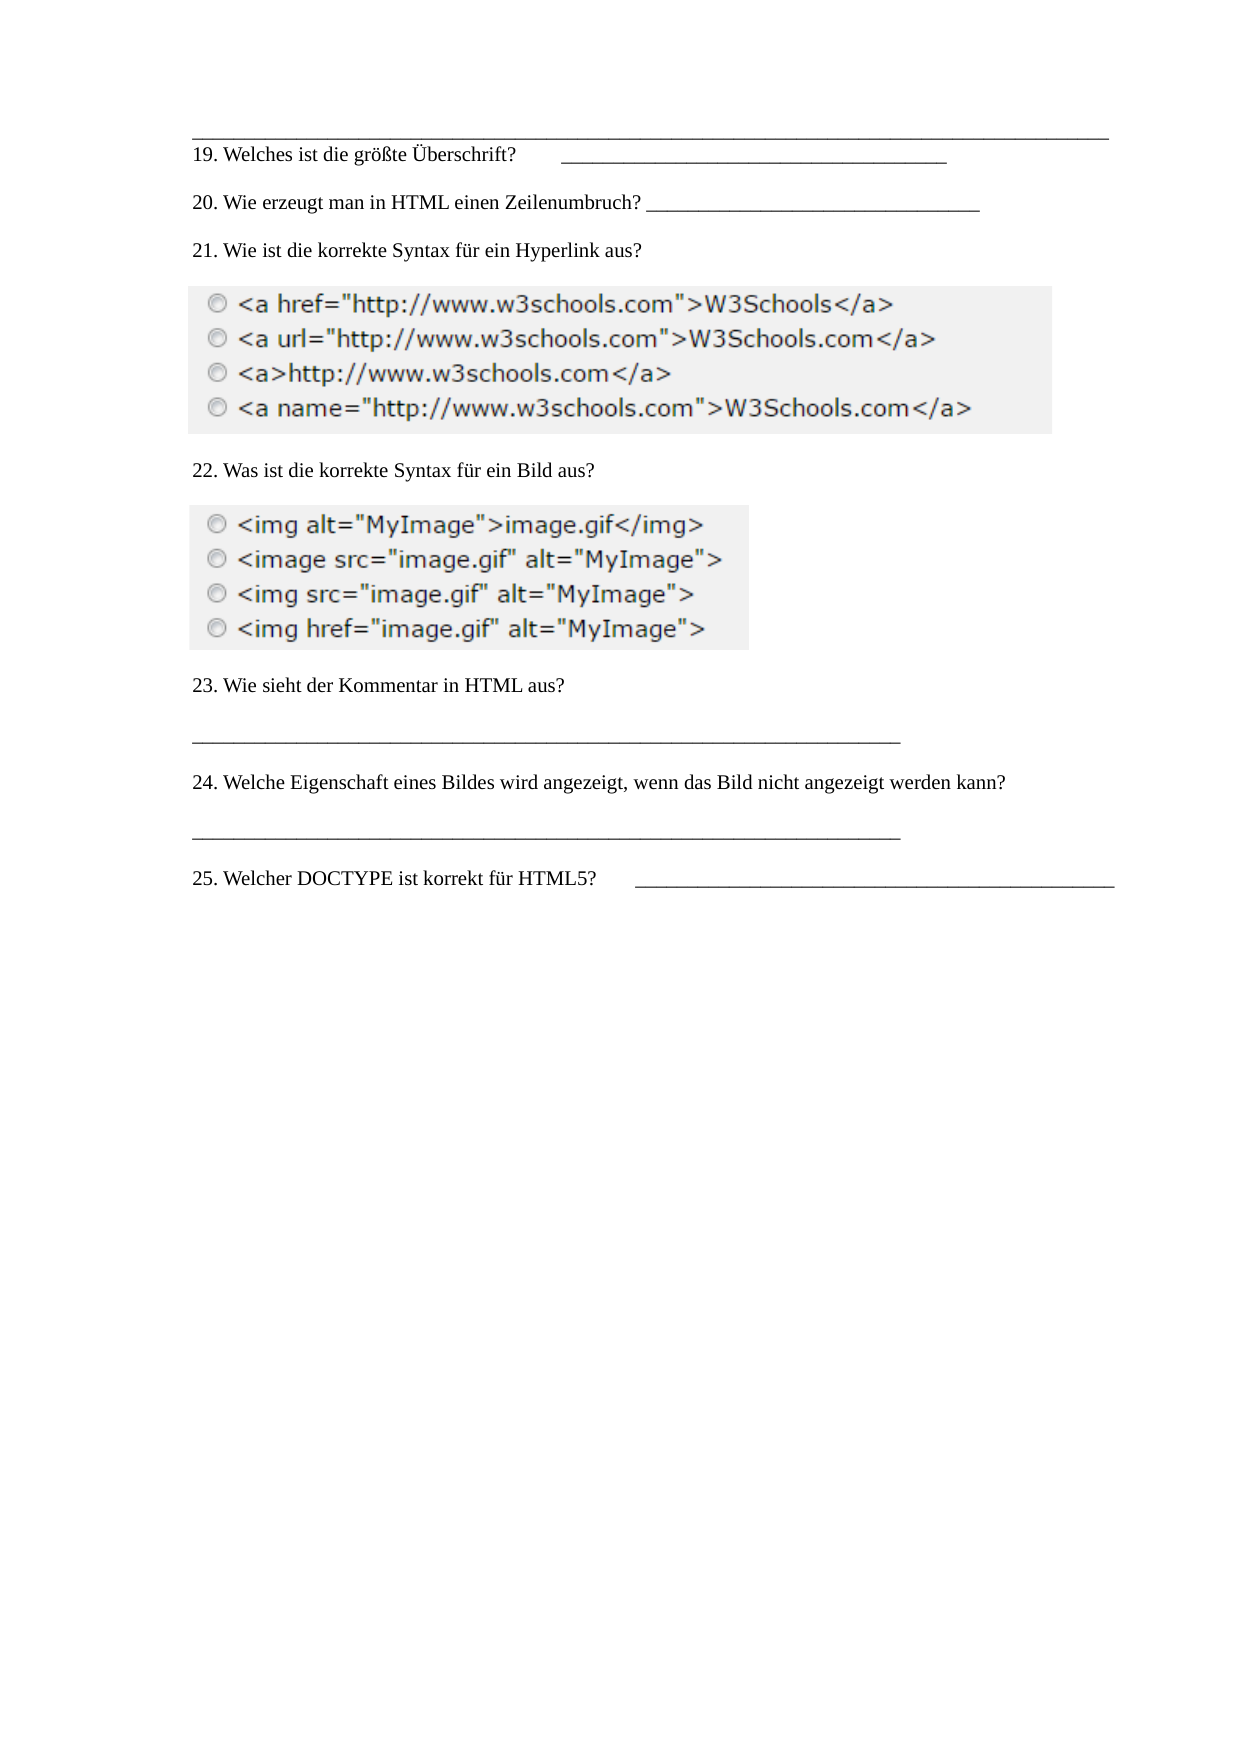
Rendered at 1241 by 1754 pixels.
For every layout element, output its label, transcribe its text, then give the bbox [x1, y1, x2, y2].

text ____________________________________________________________________ [118, 722, 1122, 746]
text 22. Was ist die korrekte Syntax für ein Bild aus? [118, 457, 1122, 482]
text 19. Welches ist die größte Überschrift? _____________________________________ [118, 142, 1122, 166]
text 21. Wie ist die korrekte Syntax für ein Hyperlink aus? [118, 238, 1122, 262]
text ____________________________________________________________________ [118, 818, 1122, 842]
text 25. Welcher DOCTYPE ist korrekt für HTML5? ______________________________________________ [118, 866, 1122, 890]
text 20. Wie erzeugt man in HTML einen Zeilenumbruch? ________________________________ [118, 190, 1122, 214]
text ________________________________________________________________________________________ [118, 118, 1122, 142]
picture [188, 286, 1053, 434]
picture [189, 505, 749, 650]
text 23. Wie sieht der Kommentar in HTML aus? [118, 673, 1122, 697]
text 24. Welche Eigenschaft eines Bildes wird angezeigt, wenn das Bild nicht angezeigt werden kann? [118, 770, 1122, 794]
